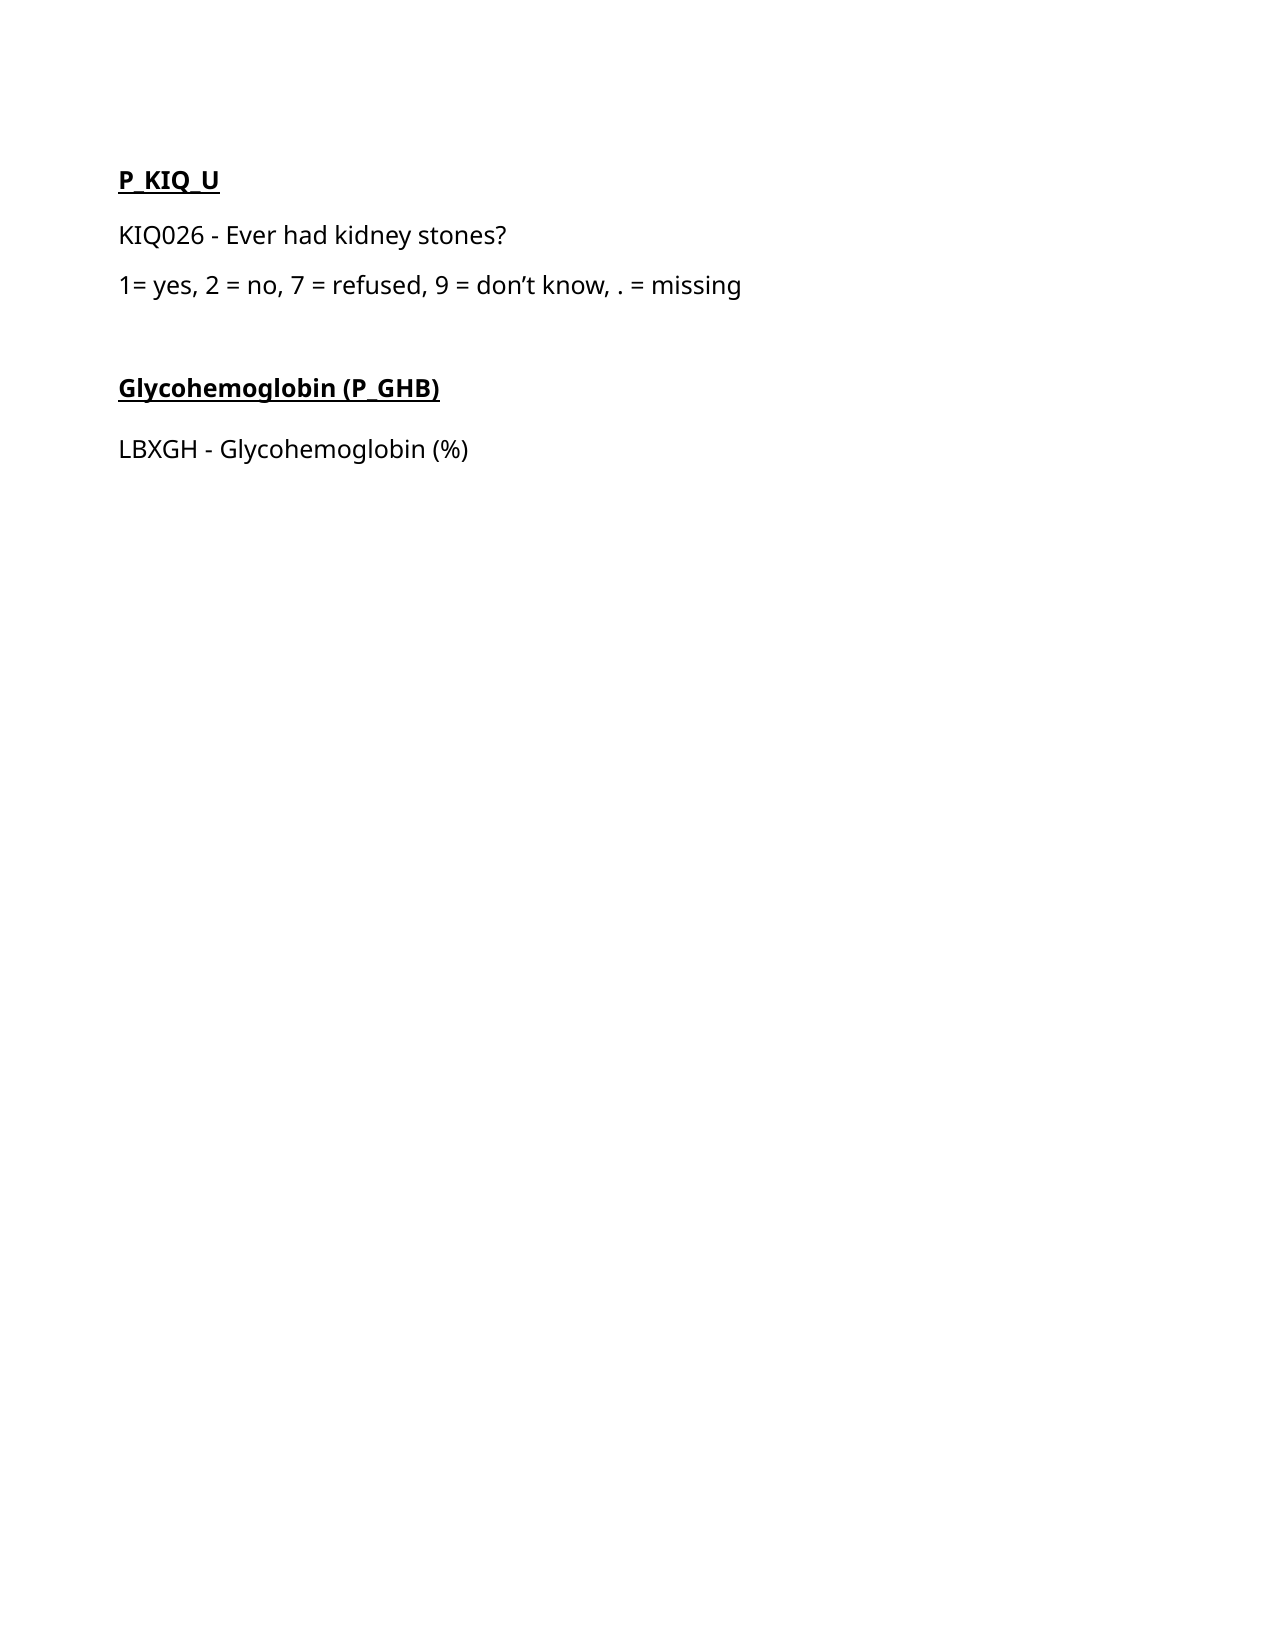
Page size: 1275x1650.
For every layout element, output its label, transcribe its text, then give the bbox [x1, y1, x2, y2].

subtitle LBXGH - Glycohemoglobin (%) [118, 432, 1157, 466]
subtitle KIQ026 - Ever had kidney stones? [118, 218, 1157, 252]
text 1= yes, 2 = no, 7 = refused, 9 = don’t know, . = missing [118, 267, 1157, 302]
text P_KIQ_U [118, 163, 1157, 197]
subtitle Glycohemoglobin (P_GHB) [118, 371, 1157, 405]
